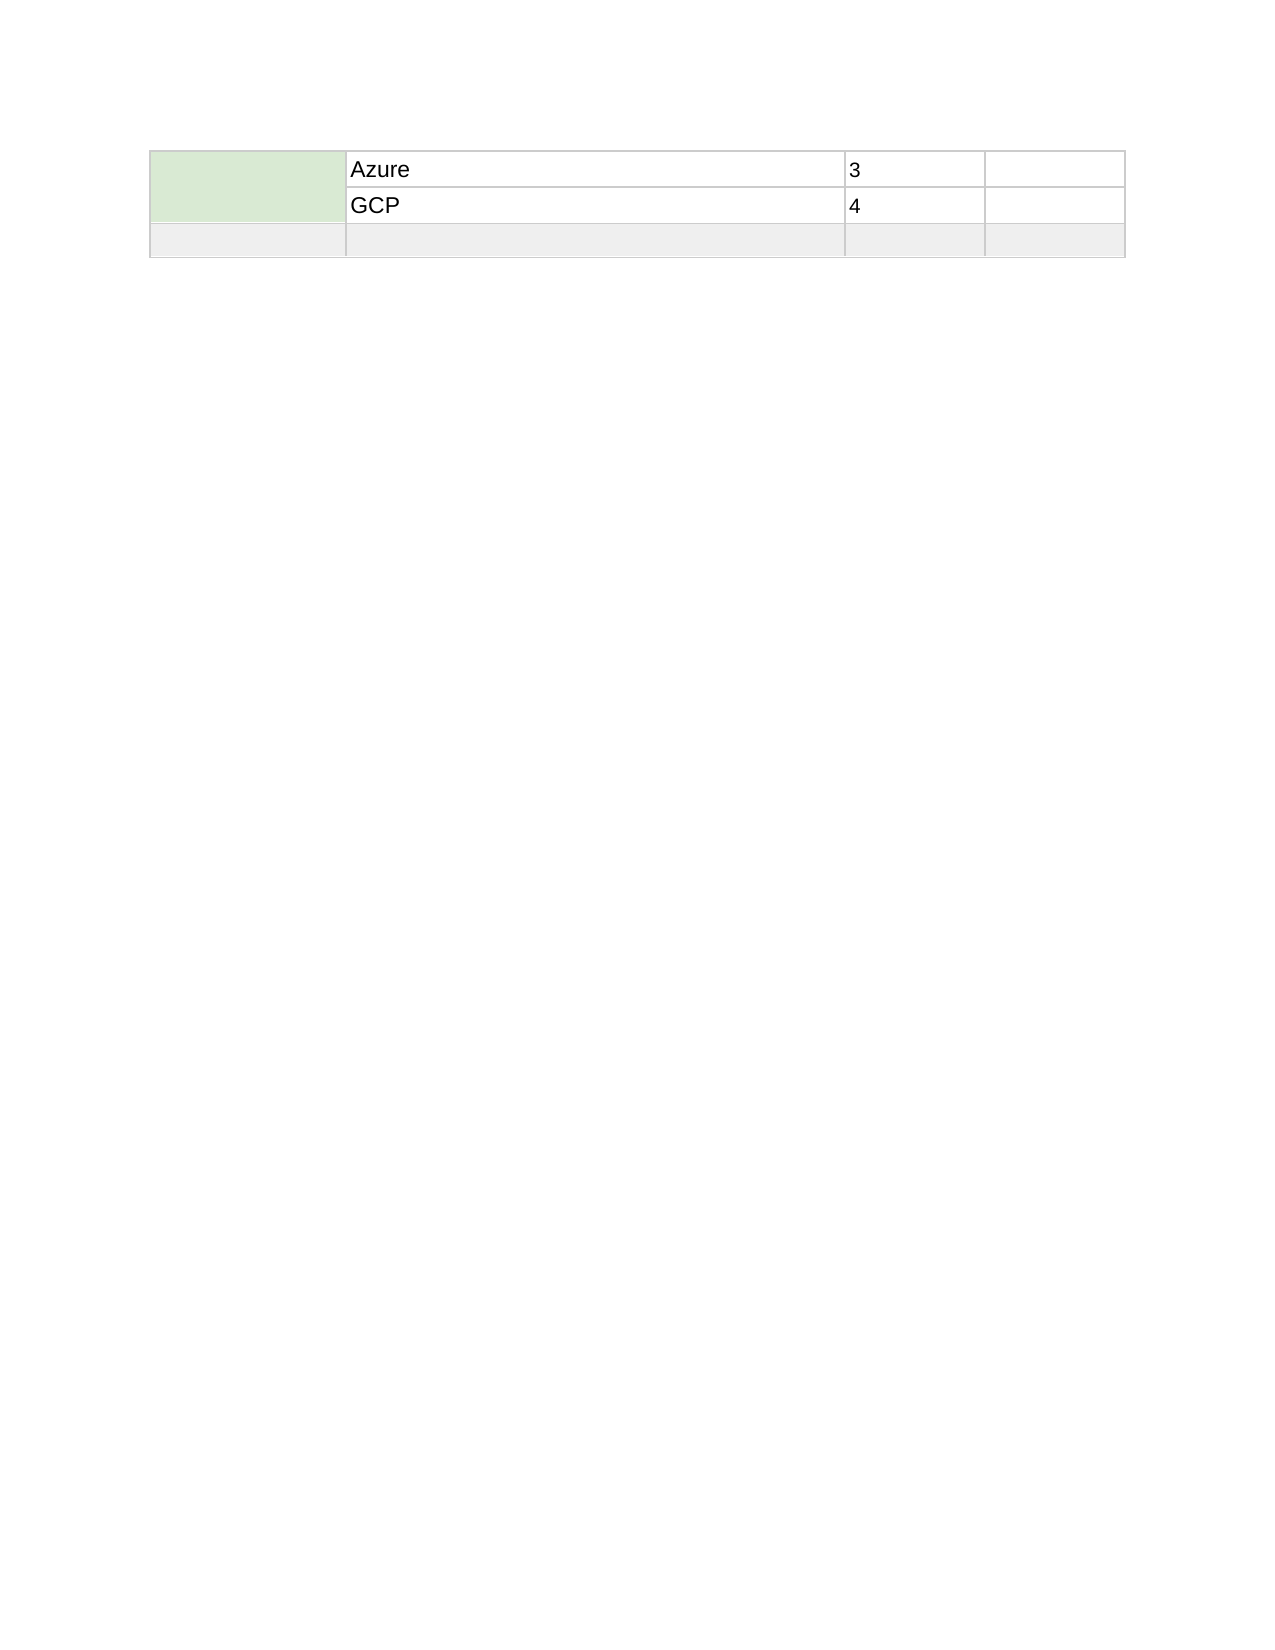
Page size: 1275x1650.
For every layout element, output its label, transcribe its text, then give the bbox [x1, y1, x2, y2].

table_cell [986, 188, 1124, 222]
table_cell 3 [846, 152, 984, 186]
table_cell [986, 152, 1124, 186]
table_cell [986, 224, 1124, 256]
table_cell Azure [347, 152, 844, 186]
table_cell GCP [347, 188, 844, 222]
table_cell [846, 224, 984, 256]
table_cell [151, 224, 345, 256]
table_cell [151, 152, 345, 222]
table_cell [347, 224, 844, 256]
table_cell 4 [846, 188, 984, 222]
